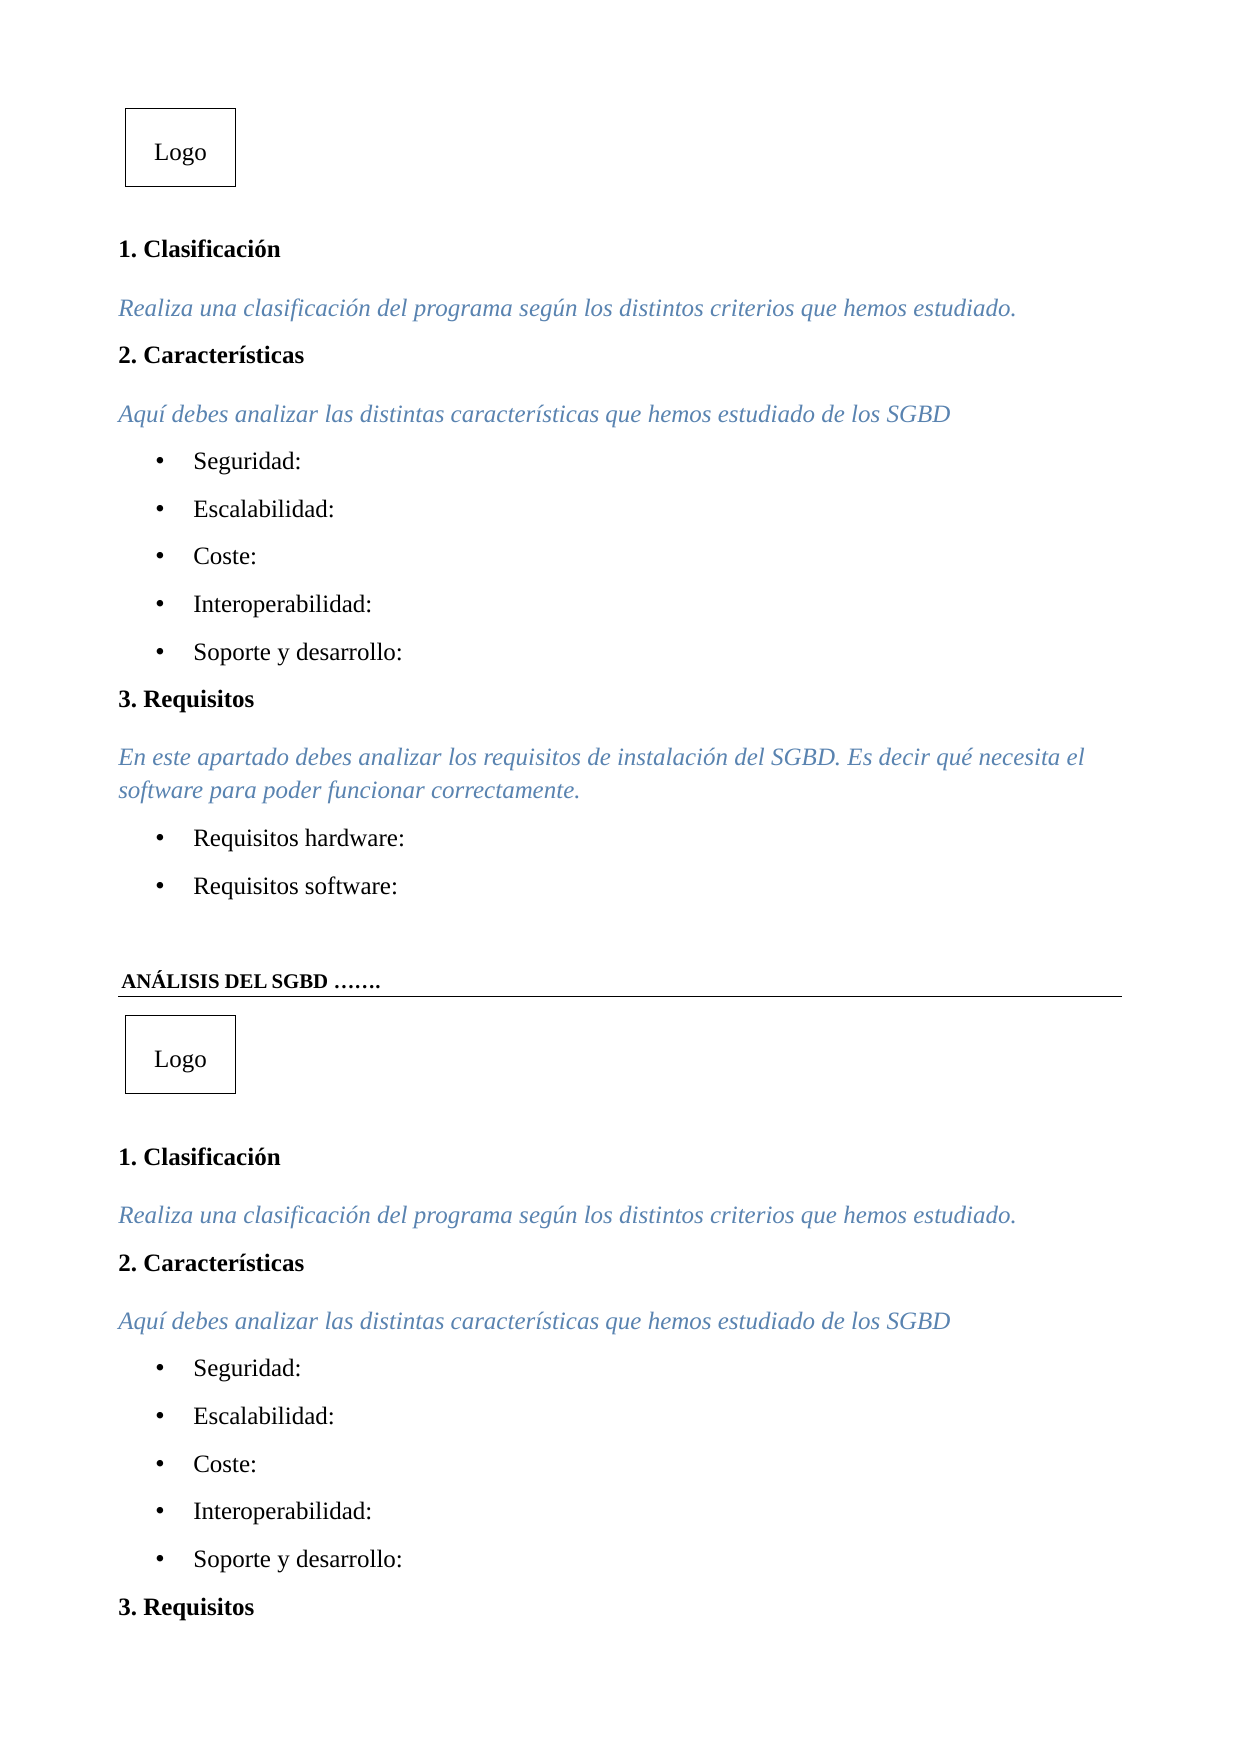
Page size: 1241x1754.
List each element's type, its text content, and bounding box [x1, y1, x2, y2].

list Seguridad: [156, 446, 1122, 475]
list Requisitos software: [156, 871, 1122, 899]
text 3. Requisitos [118, 684, 1122, 713]
text 3. Requisitos [118, 1592, 1122, 1620]
list Coste: [156, 1449, 1122, 1477]
list Coste: [156, 541, 1122, 570]
list Interoperabilidad: [156, 589, 1122, 618]
text En este apartado debes analizar los requisitos de instalación del SGBD. Es decir qué necesita el software para poder funcionar correctamente. [118, 742, 1122, 804]
list Soporte y desarrollo: [156, 637, 1122, 665]
text Realiza una clasificación del programa según los distintos criterios que hemos estudiado. [118, 293, 1122, 322]
list Seguridad: [156, 1353, 1122, 1382]
text Realiza una clasificación del programa según los distintos criterios que hemos estudiado. [118, 1200, 1122, 1229]
list Escalabilidad: [156, 494, 1122, 523]
text 2. Características [118, 1248, 1122, 1276]
list Escalabilidad: [156, 1401, 1122, 1430]
list Requisitos hardware: [156, 823, 1122, 852]
text 1. Clasificación [118, 234, 1122, 263]
list Interoperabilidad: [156, 1496, 1122, 1525]
text Aquí debes analizar las distintas características que hemos estudiado de los SGBD [118, 399, 1122, 427]
text 2. Características [118, 340, 1122, 369]
text 1. Clasificación [118, 1142, 1122, 1171]
text ANÁLISIS DEL SGBD ……. [118, 966, 1122, 996]
list Soporte y desarrollo: [156, 1544, 1122, 1573]
text Aquí debes analizar las distintas características que hemos estudiado de los SGBD [118, 1306, 1122, 1335]
